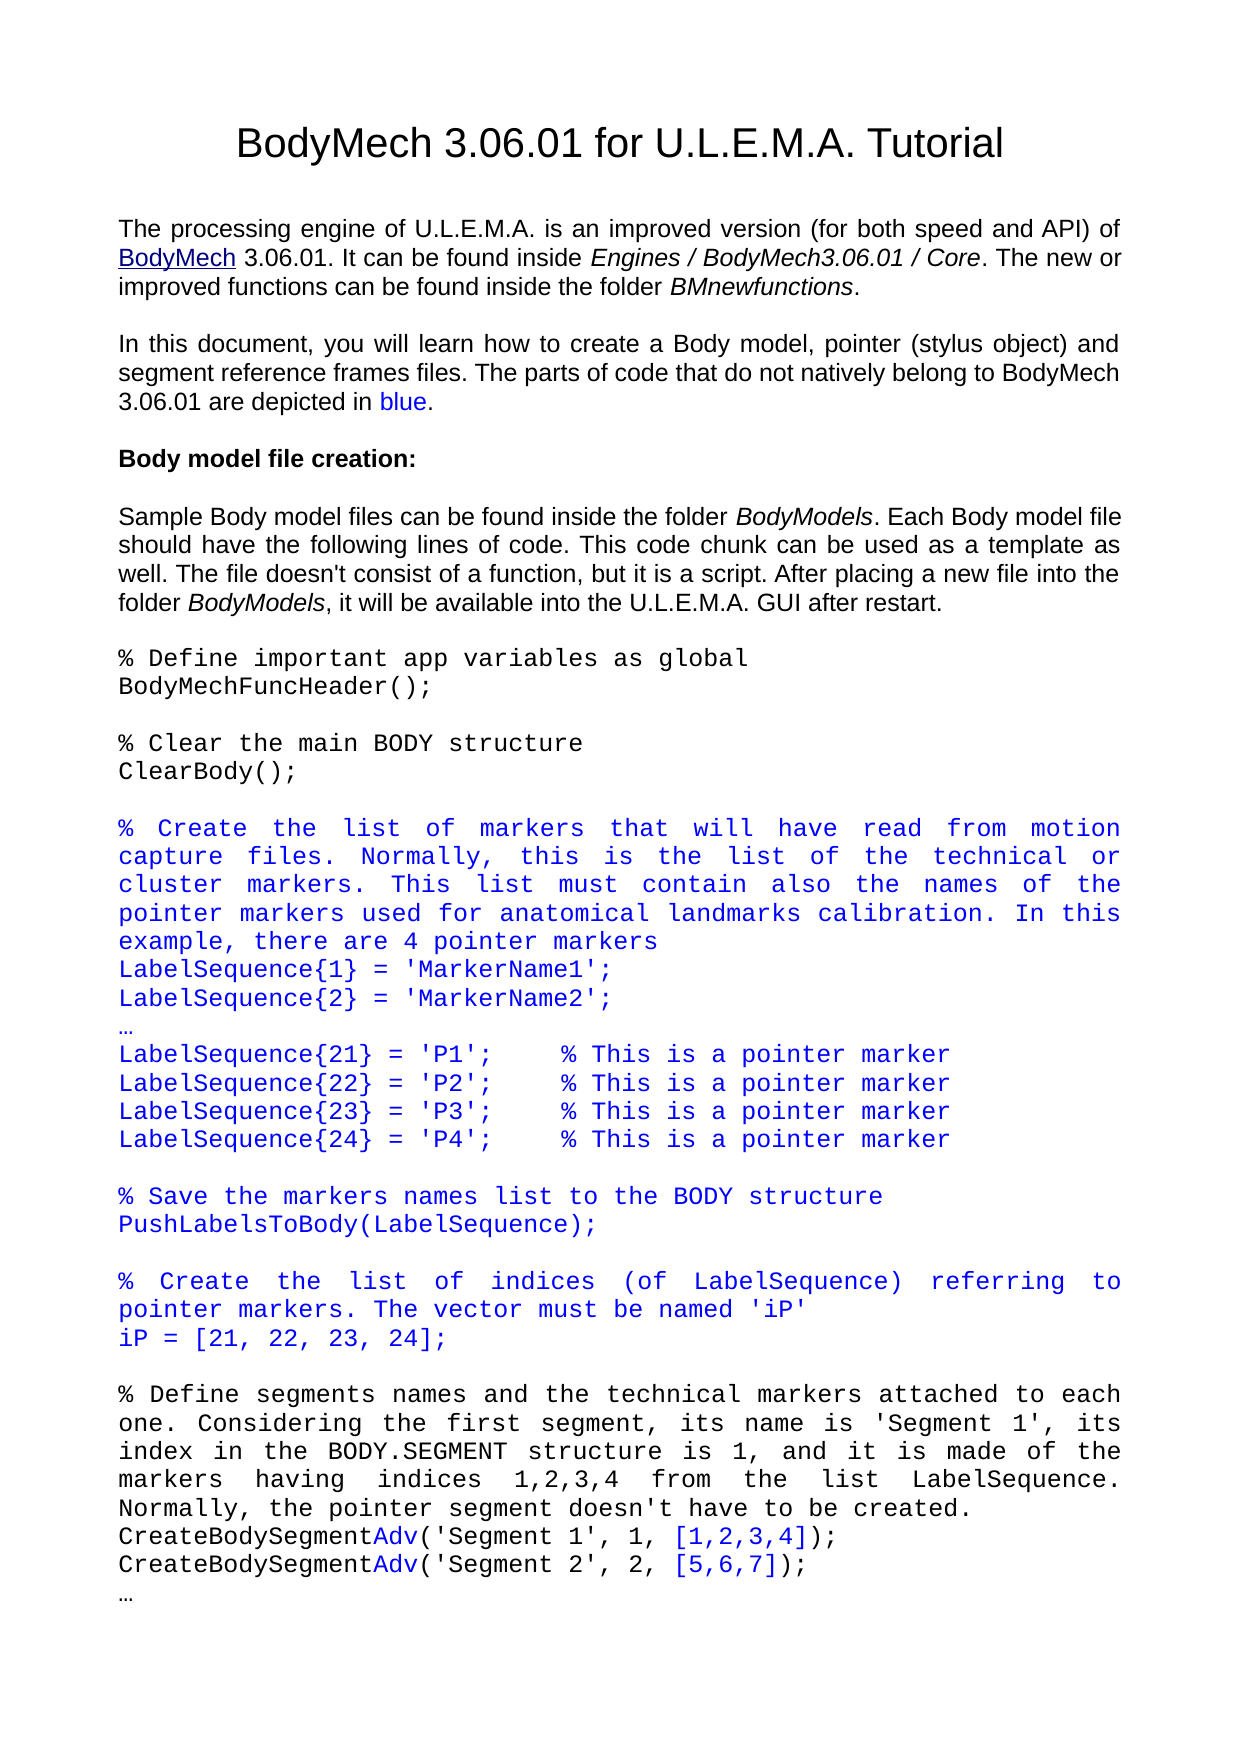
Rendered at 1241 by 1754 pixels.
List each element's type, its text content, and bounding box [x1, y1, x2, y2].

text iP = [21, 22, 23, 24]; [118, 1325, 1122, 1353]
text % Create the list of indices (of LabelSequence) referring to pointer markers. The vector must be named 'iP' [118, 1268, 1122, 1325]
text Body model file creation: [118, 444, 1122, 473]
text BodyMechFuncHeader(); [118, 673, 1122, 702]
text % Create the list of markers that will have read from motion capture files. Normally, this is the list of the technical or cluster markers. This list must contain also the names of the pointer markers used for anatomical landmarks calibration. In this example, there are 4 pointer markers [118, 815, 1122, 957]
text LabelSequence{22} = 'P2'; % This is a pointer marker [118, 1070, 1122, 1098]
text The processing engine of U.L.E.M.A. is an improved version (for both speed and API) of BodyMech 3.06.01. It can be found inside Engines / BodyMech3.06.01 / Core. The new or improved functions can be found inside the folder BMnewfunctions. [118, 214, 1122, 300]
text LabelSequence{21} = 'P1'; % This is a pointer marker [118, 1042, 1122, 1070]
text CreateBodySegmentAdv('Segment 2', 2, [5,6,7]); [118, 1552, 1122, 1580]
text ClearBody(); [118, 758, 1122, 787]
text Sample Body model files can be found inside the folder BodyModels. Each Body model file should have the following lines of code. This code chunk can be used as a template as well. The file doesn't consist of a function, but it is a script. After placing a new file into the folder BodyModels, it will be available into the U.L.E.M.A. GUI after restart. [118, 501, 1122, 616]
text % Define important app variables as global [118, 645, 1122, 673]
text PushLabelsToBody(LabelSequence); [118, 1212, 1122, 1240]
text LabelSequence{1} = 'MarkerName1'; [118, 957, 1122, 985]
text … [118, 1013, 1122, 1042]
text LabelSequence{24} = 'P4'; % This is a pointer marker [118, 1127, 1122, 1155]
text LabelSequence{2} = 'MarkerName2'; [118, 985, 1122, 1013]
text CreateBodySegmentAdv('Segment 1', 1, [1,2,3,4]); [118, 1523, 1122, 1552]
text % Define segments names and the technical markers attached to each one. Considering the first segment, its name is 'Segment 1', its index in the BODY.SEGMENT structure is 1, and it is made of the markers having indices 1,2,3,4 from the list LabelSequence. Normally, the pointer segment doesn't have to be created. [118, 1382, 1122, 1523]
text In this document, you will learn how to create a Body model, pointer (stylus object) and segment reference frames files. The parts of code that do not natively belong to BodyMech 3.06.01 are depicted in blue. [118, 329, 1122, 415]
text % Clear the main BODY structure [118, 730, 1122, 758]
text LabelSequence{23} = 'P3'; % This is a pointer marker [118, 1098, 1122, 1127]
text … [118, 1580, 1122, 1608]
text % Save the markers names list to the BODY structure [118, 1183, 1122, 1212]
text BodyMech 3.06.01 for U.L.E.M.A. Tutorial [118, 118, 1122, 166]
